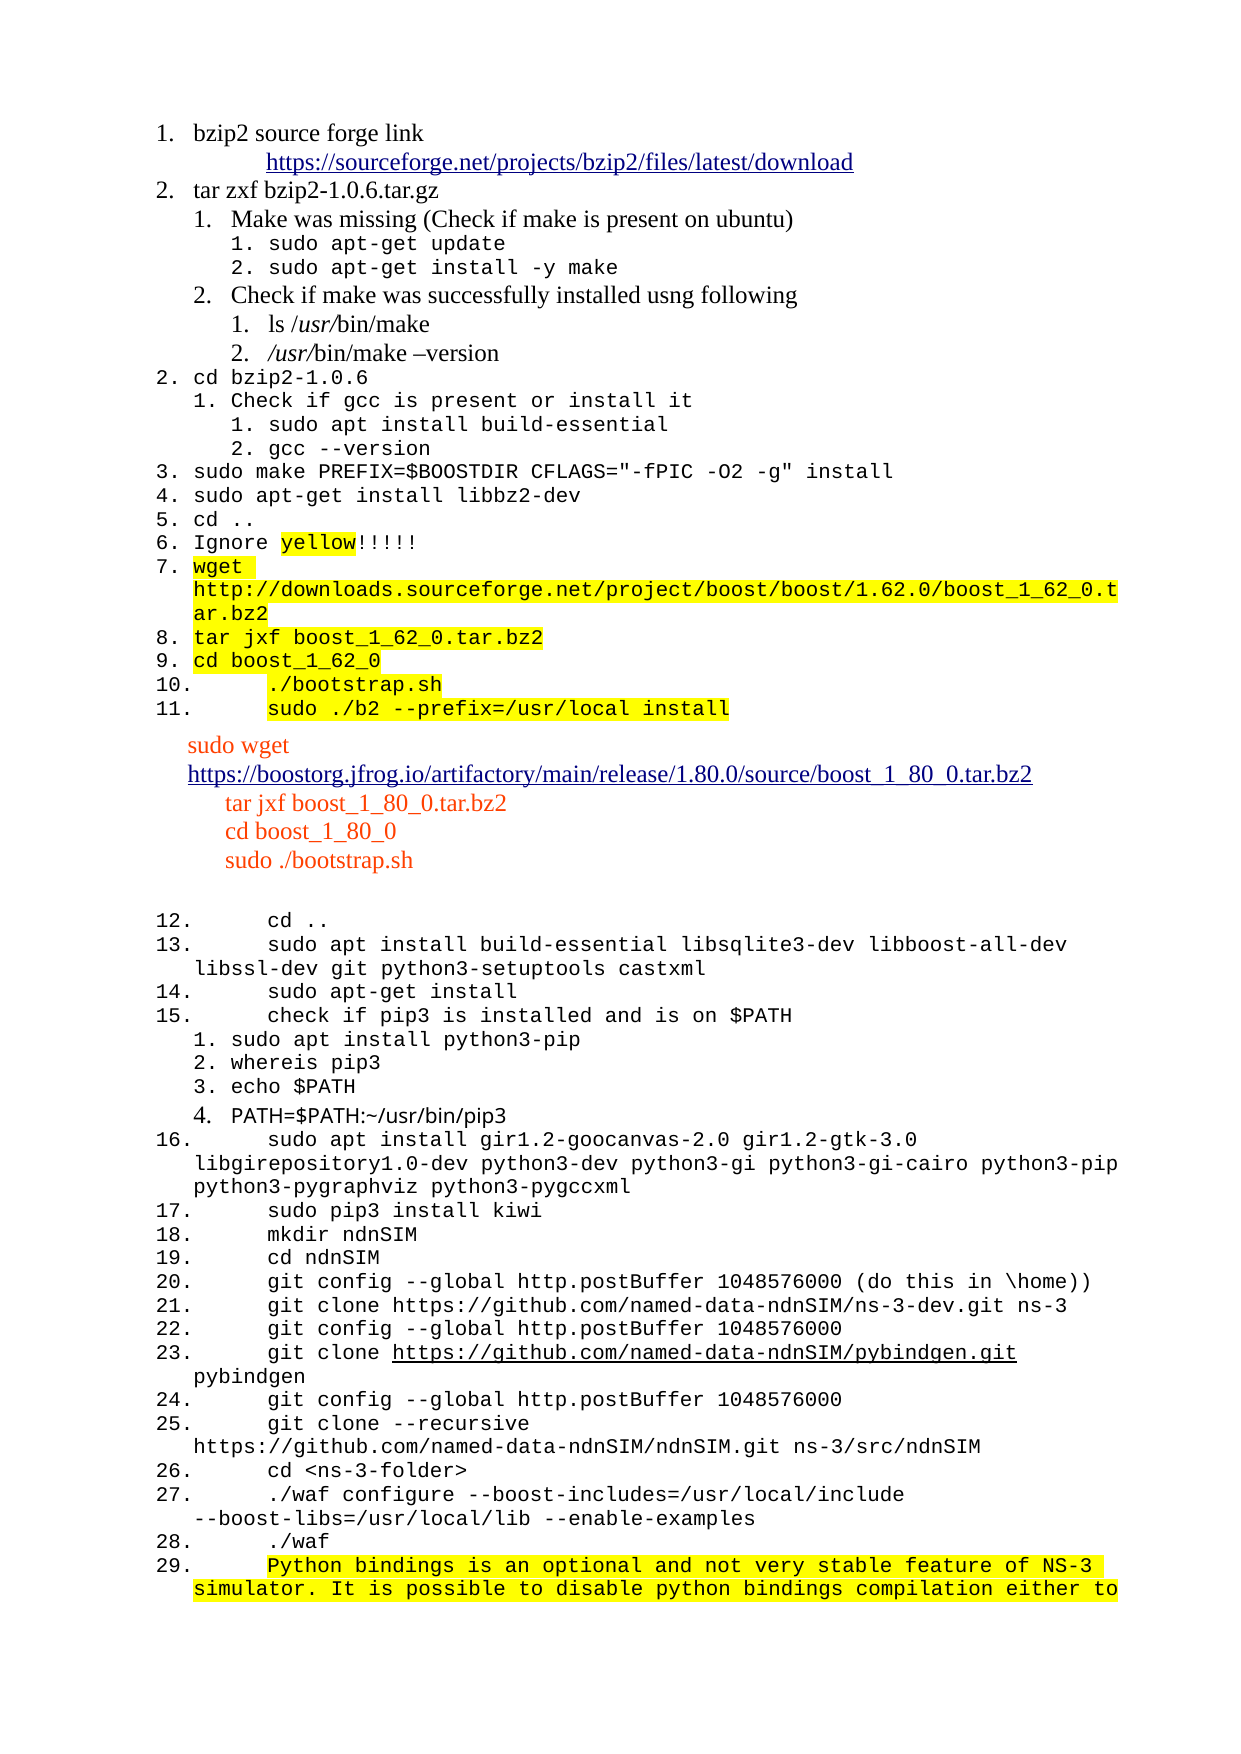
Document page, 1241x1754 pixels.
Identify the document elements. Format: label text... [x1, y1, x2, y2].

list cd bzip2-1.0.6 [156, 367, 1122, 390]
list cd ndnSIM [156, 1247, 1122, 1271]
list cd <ns-3-folder> [156, 1460, 1122, 1484]
list mkdir ndnSIM [156, 1224, 1122, 1247]
list Check if make was successfully installed usng following [193, 280, 1122, 309]
list sudo apt-get install -y make [231, 257, 1122, 280]
text cd boost_1_80_0 [225, 816, 1114, 845]
text sudo ./bootstrap.sh [225, 845, 1114, 874]
list ls /usr/bin/make [231, 309, 1122, 338]
list cd .. [156, 911, 1122, 934]
list gcc --version [231, 438, 1122, 461]
list cd .. [156, 508, 1122, 532]
list wget http://downloads.sourceforge.net/project/boost/boost/1.62.0/boost_1_62_0.tar.bz2 [156, 556, 1122, 627]
text https://sourceforge.net/projects/bzip2/files/latest/download [118, 147, 1122, 176]
list sudo pip3 install kiwi [156, 1200, 1122, 1224]
list cd boost_1_62_0 [156, 650, 1122, 674]
list whereis pip3 [193, 1052, 1122, 1076]
list sudo apt-get install [156, 981, 1122, 1005]
list sudo make PREFIX=$BOOSTDIR CFLAGS="-fPIC -O2 -g" install [156, 461, 1122, 485]
list Python bindings is an optional and not very stable feature of NS-3 simulator. It is possible to disable python bindings compilation either to [156, 1555, 1122, 1602]
list sudo apt install build-essential [231, 414, 1122, 438]
list git clone https://github.com/named-data-ndnSIM/ns-3-dev.git ns-3 [156, 1295, 1122, 1318]
list bzip2 source forge link [156, 118, 1122, 147]
list Make was missing (Check if make is present on ubuntu) [193, 204, 1122, 233]
list ./waf configure --boost-includes=/usr/local/include --boost-libs=/usr/local/lib --enable-examples [156, 1484, 1122, 1531]
list git config --global http.postBuffer 1048576000 [156, 1389, 1122, 1413]
list sudo apt install python3-pip [193, 1029, 1122, 1052]
list tar zxf bzip2-1.0.6.tar.gz [156, 176, 1122, 204]
text sudo wget https://boostorg.jfrog.io/artifactory/main/release/1.80.0/source/boost_1_80_0.tar.bz2 [187, 730, 1114, 788]
list sudo apt-get install libbz2-dev [156, 485, 1122, 508]
text tar jxf boost_1_80_0.tar.bz2 [225, 788, 1114, 816]
list sudo ./b2 --prefix=/usr/local install [156, 698, 1122, 721]
list git config --global http.postBuffer 1048576000 (do this in \home)) [156, 1271, 1122, 1295]
list git clone --recursive https://github.com/named-data-ndnSIM/ndnSIM.git ns-3/src/ndnSIM [156, 1413, 1122, 1460]
list sudo apt-get update [231, 233, 1122, 257]
list /usr/bin/make –version [231, 338, 1122, 367]
list tar jxf boost_1_62_0.tar.bz2 [156, 627, 1122, 650]
list Check if gcc is present or install it [193, 390, 1122, 414]
list git clone https://github.com/named-data-ndnSIM/pybindgen.git pybindgen [156, 1342, 1122, 1389]
list Ignore yellow!!!!! [156, 532, 1122, 556]
list ./waf [156, 1531, 1122, 1555]
list sudo apt install build-essential libsqlite3-dev libboost-all-dev libssl-dev git python3-setuptools castxml [156, 934, 1122, 981]
list PATH=$PATH:~/usr/bin/pip3 [193, 1100, 1122, 1129]
list git config --global http.postBuffer 1048576000 [156, 1318, 1122, 1342]
list check if pip3 is installed and is on $PATH [156, 1005, 1122, 1029]
list sudo apt install gir1.2-goocanvas-2.0 gir1.2-gtk-3.0 libgirepository1.0-dev python3-dev python3-gi python3-gi-cairo python3-pip python3-pygraphviz python3-pygccxml [156, 1129, 1122, 1200]
list echo $PATH [193, 1076, 1122, 1100]
list ./bootstrap.sh [156, 674, 1122, 698]
